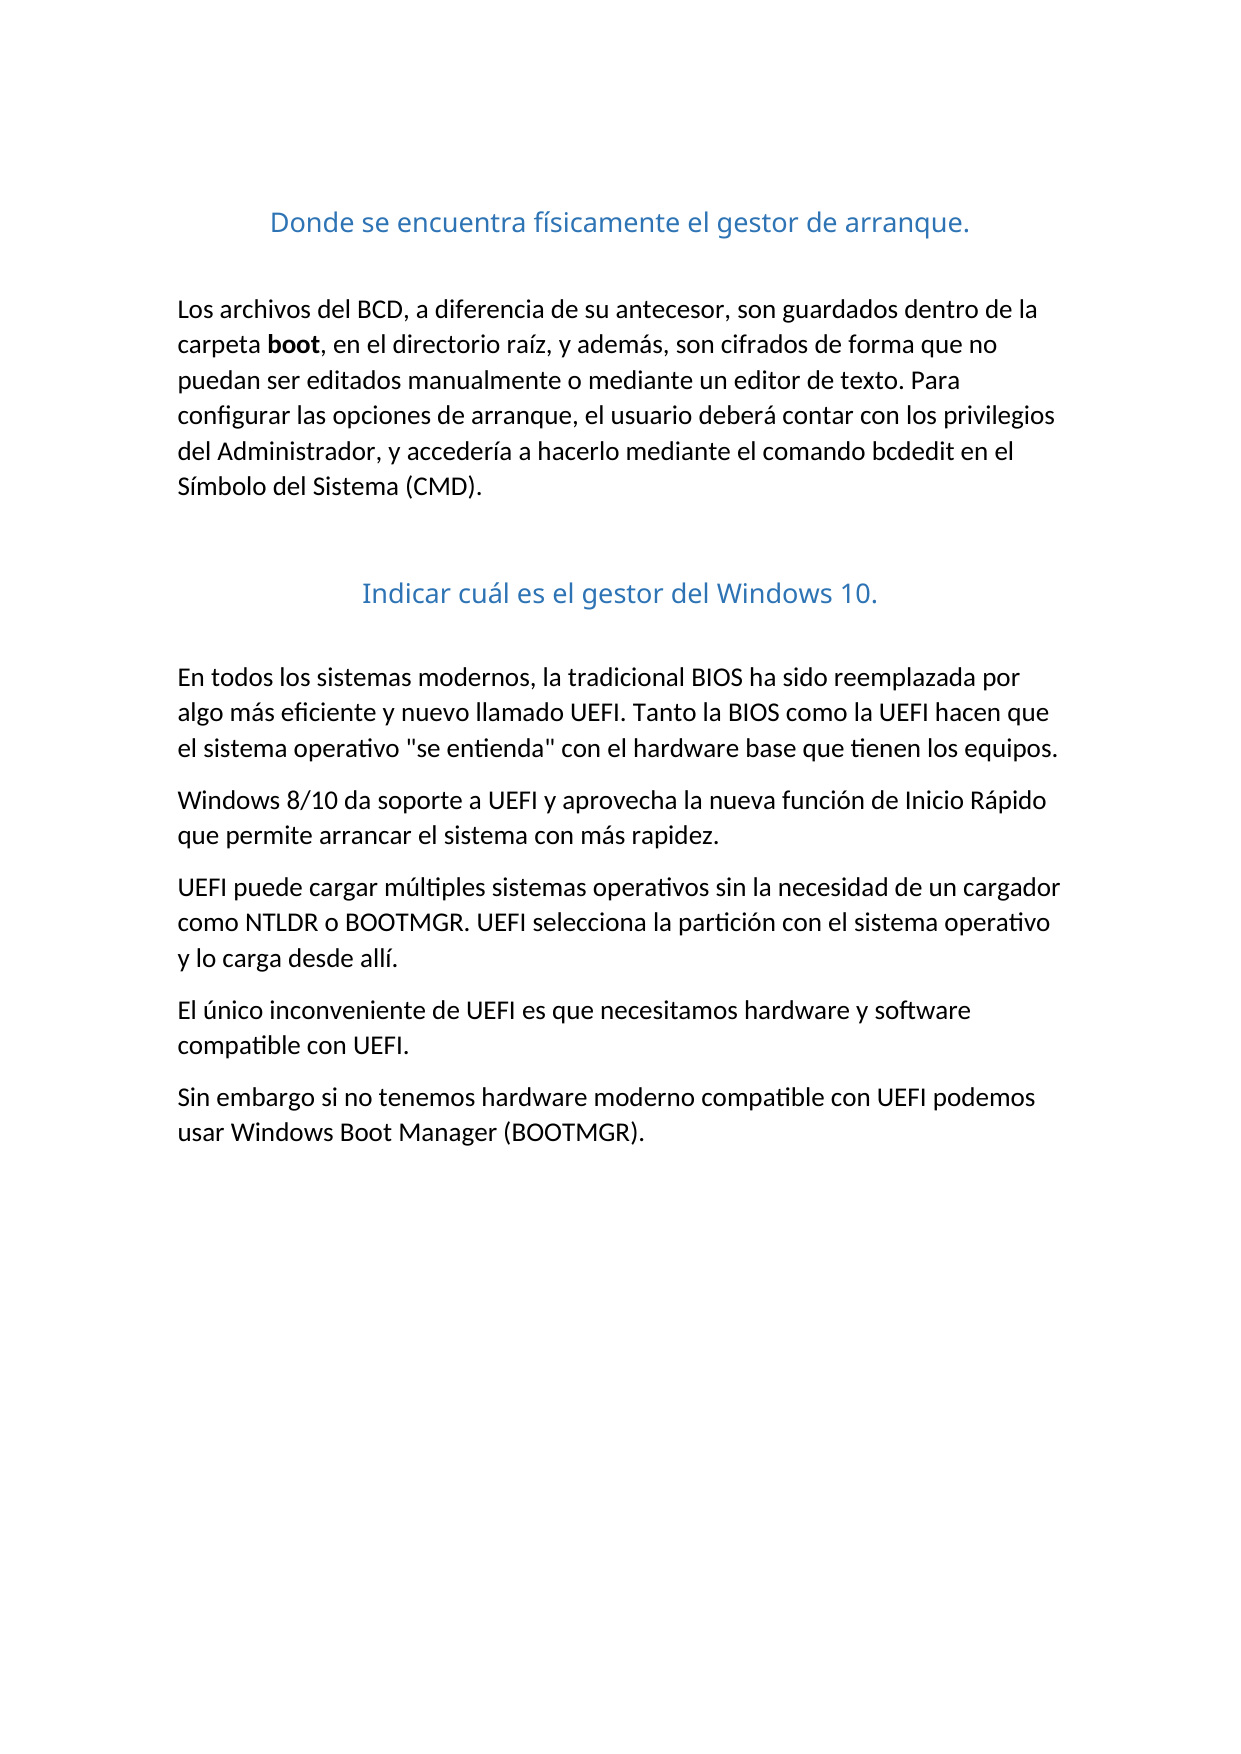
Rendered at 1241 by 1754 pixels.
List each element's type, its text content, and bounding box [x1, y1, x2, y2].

subtitle Donde se encuentra físicamente el gestor de arranque. [177, 204, 1063, 241]
text El único inconveniente de UEFI es que necesitamos hardware y software compatible con UEFI. [177, 993, 1063, 1061]
text Windows 8/10 da soporte a UEFI y aprovecha la nueva función de Inicio Rápido que permite arrancar el sistema con más rapidez. [177, 783, 1063, 851]
subtitle Indicar cuál es el gestor del Windows 10. [177, 574, 1063, 611]
text Los archivos del BCD, a diferencia de su antecesor, son guardados dentro de la carpeta boot, en el directorio raíz, y además, son cifrados de forma que no puedan ser editados manualmente o mediante un editor de texto. Para configurar las opciones de arranque, el usuario deberá contar con los privilegios del Administrador, y accedería a hacerlo mediante el comando bcdedit en el Símbolo del Sistema (CMD). [177, 292, 1063, 502]
text Sin embargo si no tenemos hardware moderno compatible con UEFI podemos usar Windows Boot Manager (BOOTMGR). [177, 1080, 1063, 1148]
text En todos los sistemas modernos, la tradicional BIOS ha sido reemplazada por algo más eficiente y nuevo llamado UEFI. Tanto la BIOS como la UEFI hacen que el sistema operativo "se entienda" con el hardware base que tienen los equipos. [177, 660, 1063, 764]
text UEFI puede cargar múltiples sistemas operativos sin la necesidad de un cargador como NTLDR o BOOTMGR. UEFI selecciona la partición con el sistema operativo y lo carga desde allí. [177, 870, 1063, 974]
